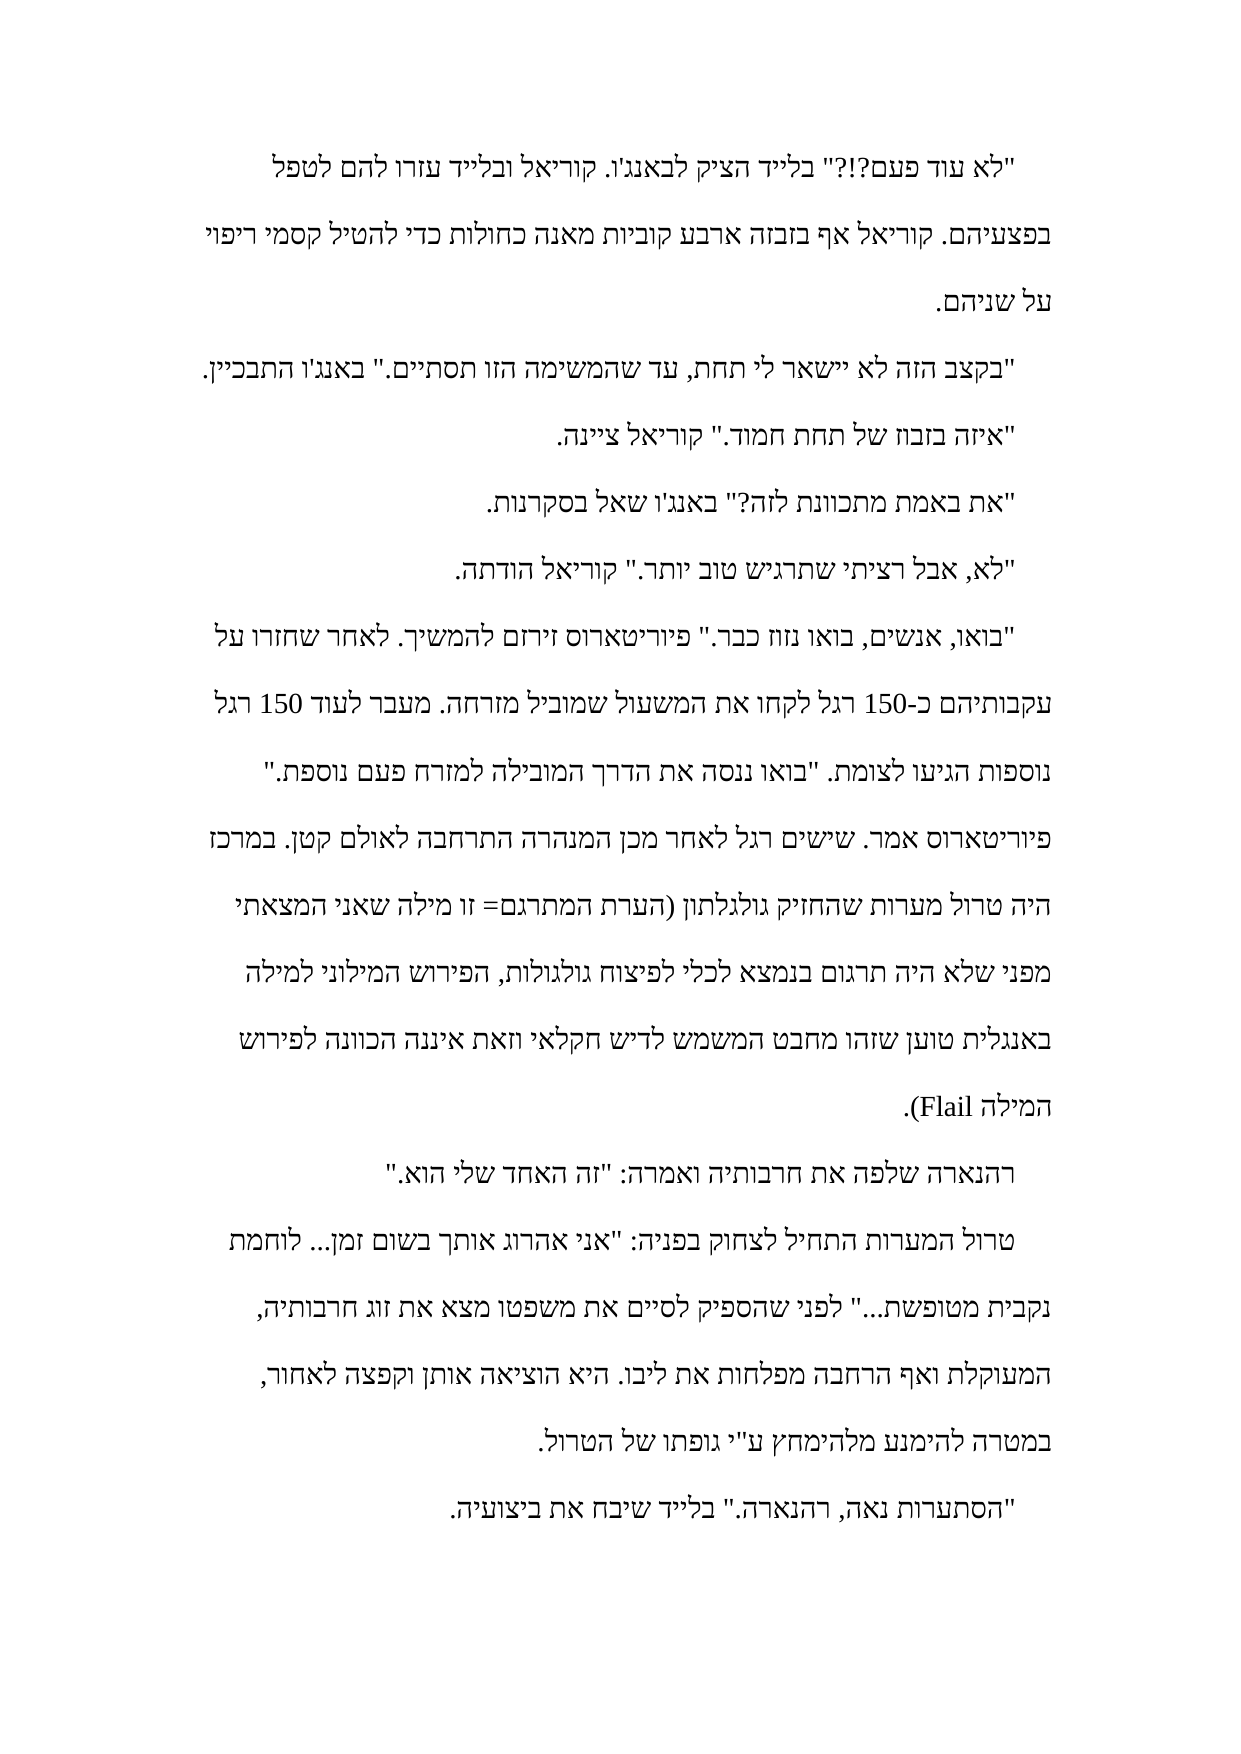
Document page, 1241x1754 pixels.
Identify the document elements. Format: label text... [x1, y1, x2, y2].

text "לא, אבל רציתי שתרגיש טוב יותר." קוריאל הודתה. [187, 552, 1053, 586]
text טרול המערות התחיל לצחוק בפניה: "אני אהרוג אותך בשום זמן... לוחמת נקבית מטופשת..." לפני שהספיק לסיים את משפטו מצא את זוג חרבותיה, המעוקלת ואף הרחבה מפלחות את ליבו. היא הוציאה אותן וקפצה לאחור, במטרה להימנע מלהימחץ ע"י גופתו של הטרול. [187, 1223, 1053, 1458]
text "לא עוד פעם?!?" בלייד הציק לבאנג'ו. קוריאל ובלייד עזרו להם לטפל בפצעיהם. קוריאל אף בזבזה ארבע קוביות מאנה כחולות כדי להטיל קסמי ריפוי על שניהם. [187, 150, 1053, 318]
text "הסתערות נאה, רהנארה." בלייד שיבח את ביצועיה. [187, 1492, 1053, 1525]
text "בואו, אנשים, בואו נזוז כבר." פיוריטארוס זירזם להמשיך. לאחר שחזרו על עקבותיהם כ-150 רגל לקחו את המשעול שמוביל מזרחה. מעבר לעוד 150 רגל נוספות הגיעו לצומת. "בואו ננסה את הדרך המובילה למזרח פעם נוספת." פיוריטארוס אמר. שישים רגל לאחר מכן המנהרה התרחבה לאולם קטן. במרכז היה טרול מערות שהחזיק גולגלתון (הערת המתרגם= זו מילה שאני המצאתי מפני שלא היה תרגום בנמצא לכלי לפיצוח גולגולות, הפירוש המילוני למילה באנגלית טוען שזהו מחבט המשמש לדיש חקלאי וזאת איננה הכוונה לפירוש המילה Flail). [187, 619, 1053, 1123]
text "איזה בזבוז של תחת חמוד." קוריאל ציינה. [187, 418, 1053, 452]
text רהנארה שלפה את חרבותיה ואמרה: "זה האחד שלי הוא." [187, 1156, 1053, 1190]
text "את באמת מתכוונת לזה?" באנג'ו שאל בסקרנות. [187, 485, 1053, 519]
text "בקצב הזה לא יישאר לי תחת, עד שהמשימה הזו תסתיים." באנג'ו התבכיין. [187, 351, 1053, 385]
